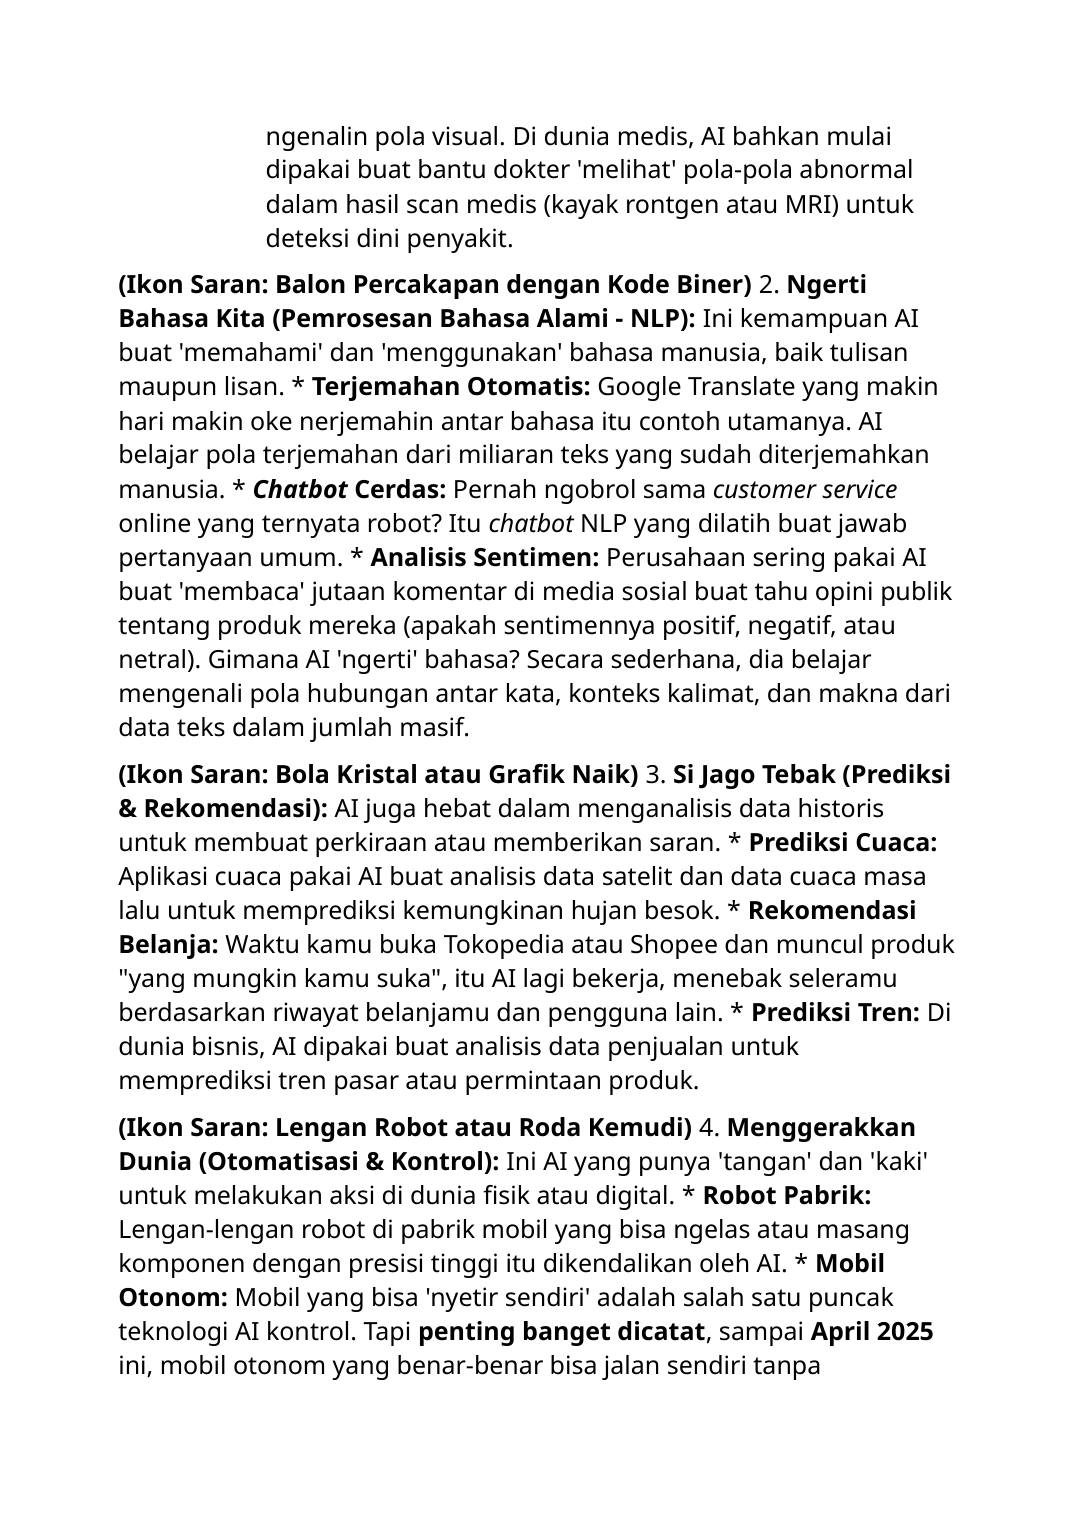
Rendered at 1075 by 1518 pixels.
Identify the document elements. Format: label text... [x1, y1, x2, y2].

text (Ikon Saran: Balon Percakapan dengan Kode Biner) 2. Ngerti Bahasa Kita (Pemrosesan Bahasa Alami - NLP): Ini kemampuan AI buat 'memahami' dan 'menggunakan' bahasa manusia, baik tulisan maupun lisan. * Terjemahan Otomatis: Google Translate yang makin hari makin oke nerjemahin antar bahasa itu contoh utamanya. AI belajar pola terjemahan dari miliaran teks yang sudah diterjemahkan manusia. * Chatbot Cerdas: Pernah ngobrol sama customer service online yang ternyata robot? Itu chatbot NLP yang dilatih buat jawab pertanyaan umum. * Analisis Sentimen: Perusahaan sering pakai AI buat 'membaca' jutaan komentar di media sosial buat tahu opini publik tentang produk mereka (apakah sentimennya positif, negatif, atau netral). Gimana AI 'ngerti' bahasa? Secara sederhana, dia belajar mengenali pola hubungan antar kata, konteks kalimat, dan makna dari data teks dalam jumlah masif. [118, 267, 957, 744]
list ngenalin pola visual. Di dunia medis, AI bahkan mulai dipakai buat bantu dokter 'melihat' pola-pola abnormal dalam hasil scan medis (kayak rontgen atau MRI) untuk deteksi dini penyakit. [236, 118, 957, 254]
text (Ikon Saran: Bola Kristal atau Grafik Naik) 3. Si Jago Tebak (Prediksi & Rekomendasi): AI juga hebat dalam menganalisis data historis untuk membuat perkiraan atau memberikan saran. * Prediksi Cuaca: Aplikasi cuaca pakai AI buat analisis data satelit dan data cuaca masa lalu untuk memprediksi kemungkinan hujan besok. * Rekomendasi Belanja: Waktu kamu buka Tokopedia atau Shopee dan muncul produk "yang mungkin kamu suka", itu AI lagi bekerja, menebak seleramu berdasarkan riwayat belanjamu dan pengguna lain. * Prediksi Tren: Di dunia bisnis, AI dipakai buat analisis data penjualan untuk memprediksi tren pasar atau permintaan produk. [118, 756, 957, 1097]
text (Ikon Saran: Lengan Robot atau Roda Kemudi) 4. Menggerakkan Dunia (Otomatisasi & Kontrol): Ini AI yang punya 'tangan' dan 'kaki' untuk melakukan aksi di dunia fisik atau digital. * Robot Pabrik: Lengan-lengan robot di pabrik mobil yang bisa ngelas atau masang komponen dengan presisi tinggi itu dikendalikan oleh AI. * Mobil Otonom: Mobil yang bisa 'nyetir sendiri' adalah salah satu puncak teknologi AI kontrol. Tapi penting banget dicatat, sampai April 2025 ini, mobil otonom yang benar-benar bisa jalan sendiri tanpa [118, 1109, 957, 1382]
